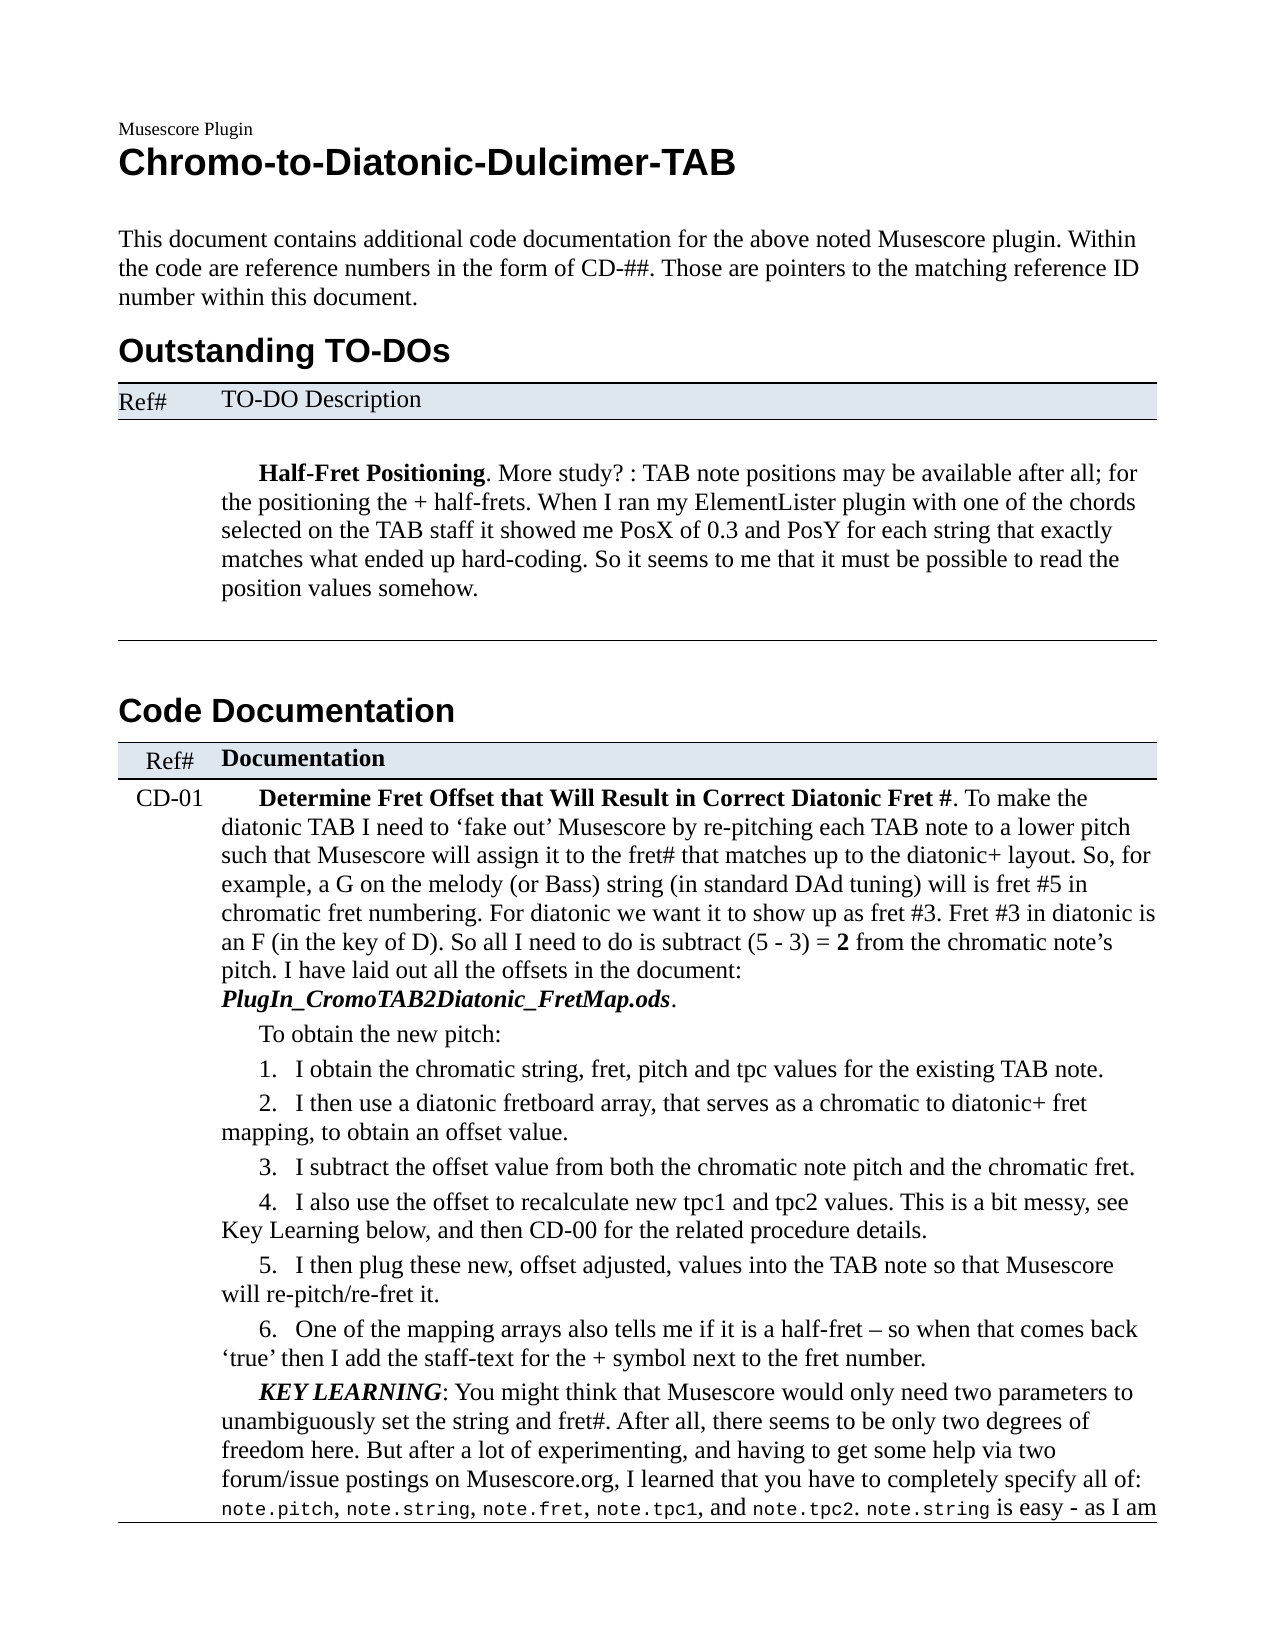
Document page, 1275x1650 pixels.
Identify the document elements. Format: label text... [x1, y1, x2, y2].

text This document contains additional code documentation for the above noted Musescore plugin. Within the code are reference numbers in the form of CD-##. Those are pointers to the matching reference ID number within this document. [118, 224, 1157, 310]
table_cell CD-01 [118, 780, 221, 1521]
table_cell Determine Fret Offset that Will Result in Correct Diatonic Fret #. To make the diatonic TAB I need to ‘fake out’ Musescore by re-pitching each TAB note to a lower pitch such that Musescore will assign it to the fret# that matches up to the diatonic+ layout. So, for example, a G on the melody (or Bass) string (in standard DAd tuning) will is fret #5 in chromatic fret numbering. For diatonic we want it to show up as fret #3. Fret #3 in diatonic is an F (in the key of D). So all I need to do is subtract (5 - 3) = 2 from the chromatic note’s pitch. I have laid out all the offsets in the document: PlugIn_CromoTAB2Diatonic_FretMap.ods. To obtain the new pitch: 1. I obtain the chromatic string, fret, pitch and tpc values for the existing TAB note. 2. I then use a diatonic fretboard array, that serves as a chromatic to diatonic+ fret mapping, to obtain an offset value. 3. I subtract the offset value from both the chromatic note pitch and the chromatic fret. 4. I also use the offset to recalculate new tpc1 and tpc2 values. This is a bit messy, see Key Learning below, and then CD-00 for the related procedure details. 5. I then plug these new, offset adjusted, values into the TAB note so that Musescore will re-pitch/re-fret it. 6. One of the mapping arrays also tells me if it is a half-fret – so when that comes back ‘true’ then I add the staff-text for the + symbol next to the fret number. KEY LEARNING: You might think that Musescore would only need two parameters to unambiguously set the string and fret#. After all, there seems to be only two degrees of freedom here. But after a lot of experimenting, and having to get some help via two forum/issue postings on Musescore.org, I learned that you have to completely specify all of: note.pitch, note.string, note.fret, note.tpc1, and note.tpc2. note.string is easy - as I am [221, 780, 1157, 1521]
table_cell [221, 605, 1157, 639]
table_cell Half-Fret Positioning. More study? : TAB note positions may be available after all; for the positioning the + half-frets. When I ran my ElementLister plugin with one of the chords selected on the TAB staff it showed me PosX of 0.3 and PosY for each string that exactly matches what ended up hard-coding. So it seems to me that it must be possible to read the position values somehow. [221, 455, 1157, 605]
subtitle Chromo-to-Diatonic-Dulcimer-TAB [118, 140, 1157, 183]
table_cell [118, 605, 221, 639]
table_cell [118, 455, 221, 605]
table_header Ref# [118, 743, 221, 778]
subtitle Code Documentation [118, 691, 1157, 729]
table_cell [221, 420, 1157, 455]
table_header TO-DO Description [221, 384, 1157, 419]
table_header Ref# [118, 384, 221, 419]
subtitle Outstanding TO-DOs [118, 331, 1157, 370]
table_cell [118, 420, 221, 455]
text Musescore Plugin [118, 118, 1157, 140]
table_header Documentation [221, 743, 1157, 778]
